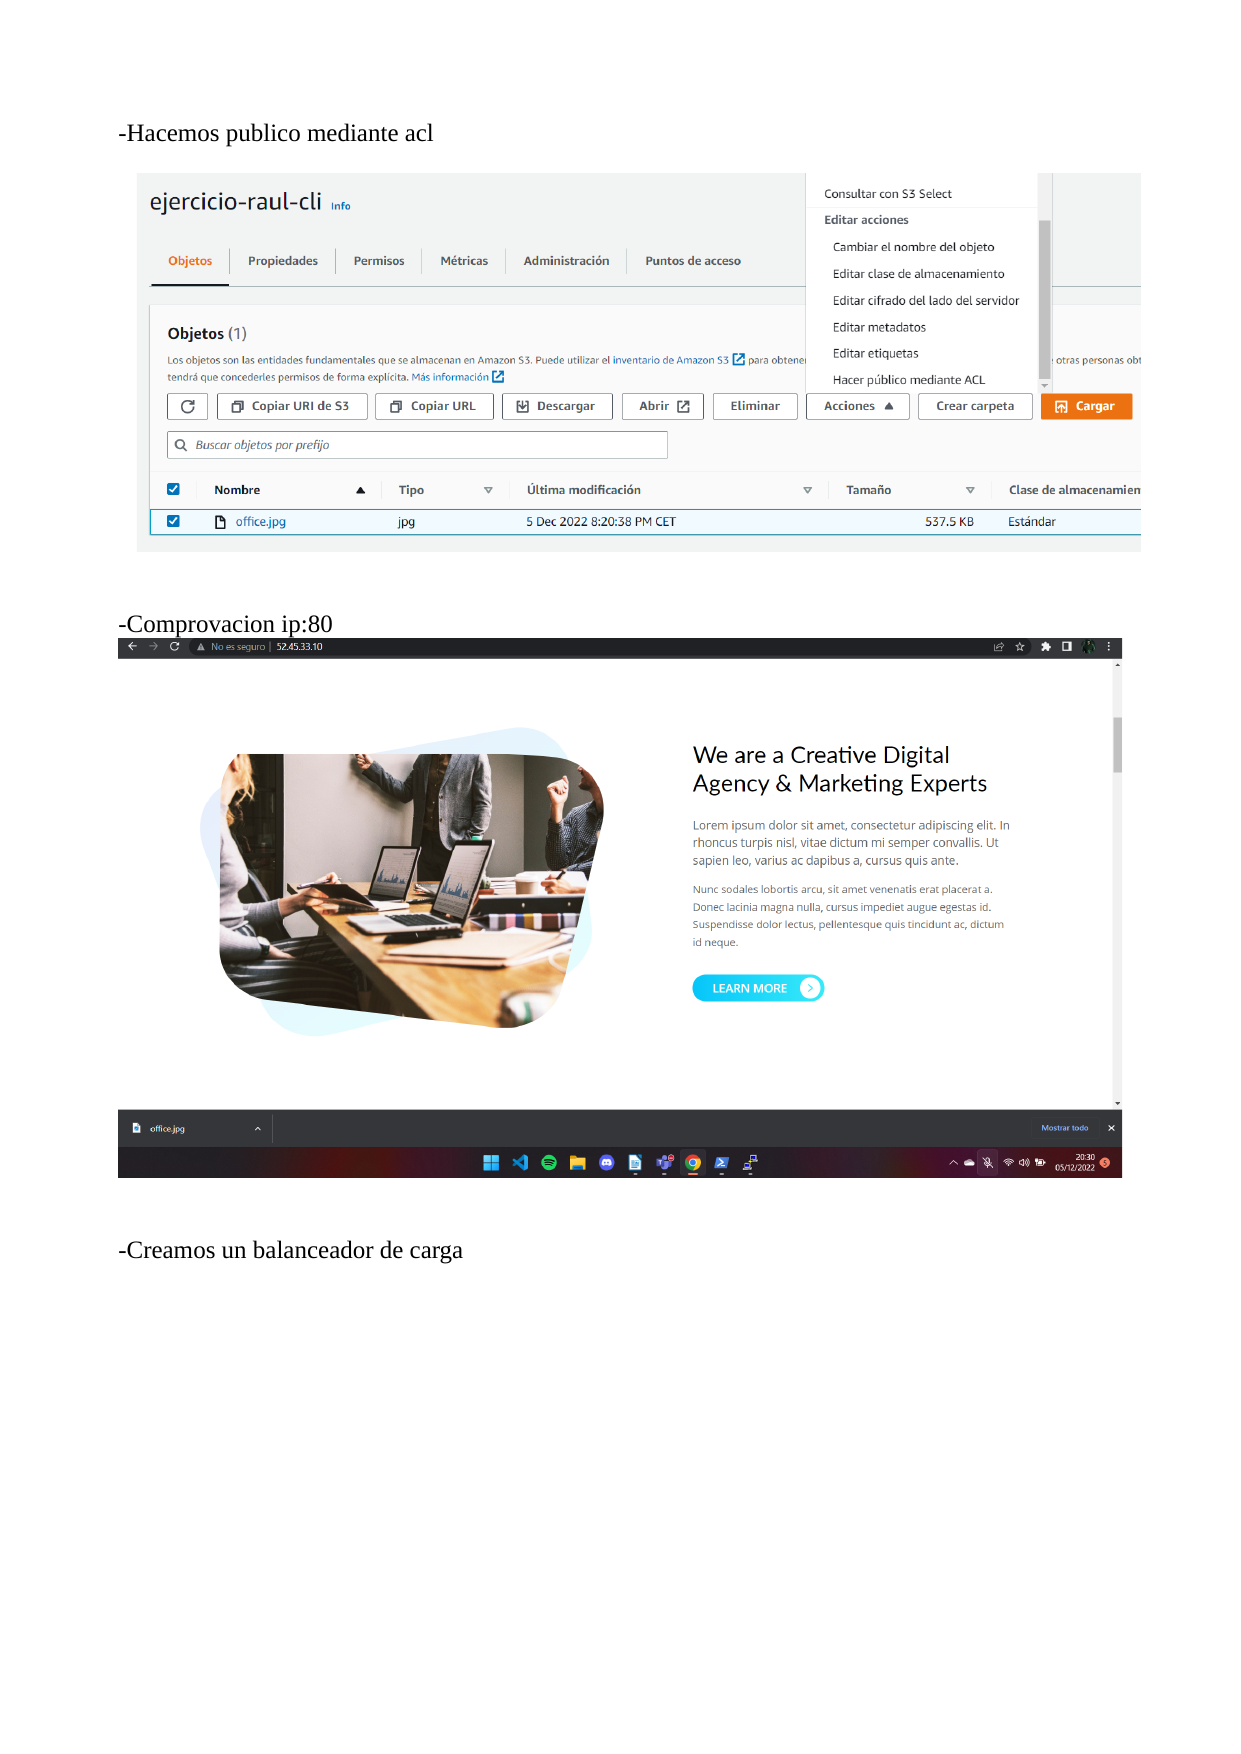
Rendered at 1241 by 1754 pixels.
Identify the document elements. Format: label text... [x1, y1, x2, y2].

text -Creamos un balanceador de carga [118, 1235, 1122, 1264]
text -Comprovacion ip:80 [118, 609, 1122, 638]
text -Hacemos publico mediante acl [118, 118, 1122, 147]
picture [118, 638, 1123, 1178]
picture [136, 173, 1141, 552]
